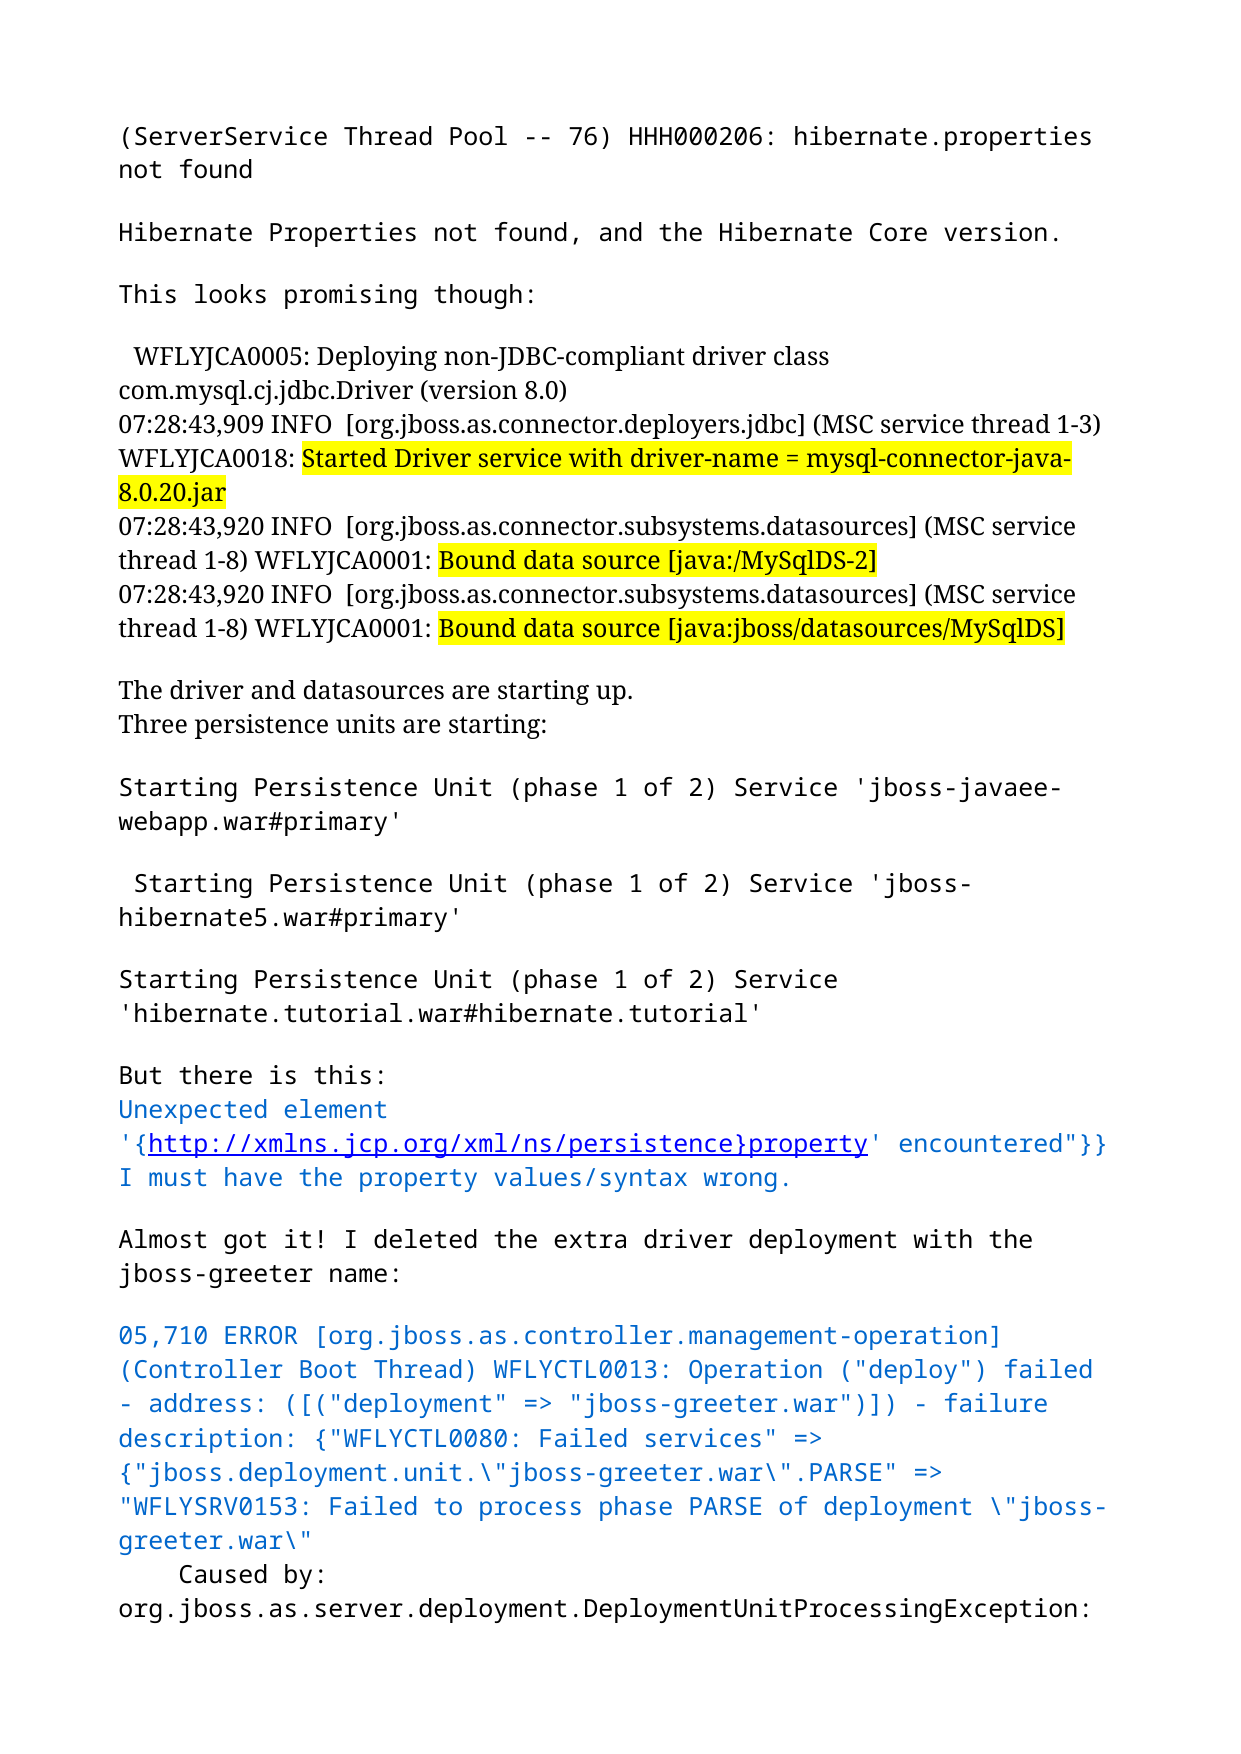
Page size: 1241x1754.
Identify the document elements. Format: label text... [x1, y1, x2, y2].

text Starting Persistence Unit (phase 1 of 2) Service 'hibernate.tutorial.war#hibernate.tutorial' [118, 961, 1122, 1029]
text But there is this: [118, 1058, 1122, 1092]
text Unexpected element '{http://xmlns.jcp.org/xml/ns/persistence}property' encountered"}} [118, 1092, 1122, 1160]
text Starting Persistence Unit (phase 1 of 2) Service 'jboss-javaee-webapp.war#primary' [118, 769, 1122, 837]
text Caused by: org.jboss.as.server.deployment.DeploymentUnitProcessingException: [118, 1556, 1122, 1624]
text 07:28:43,909 INFO [org.jboss.as.connector.deployers.jdbc] (MSC service thread 1-3) WFLYJCA0018: Started Driver service with driver-name = mysql-connector-java-8.0.20.jar [118, 407, 1122, 509]
text 07:28:43,920 INFO [org.jboss.as.connector.subsystems.datasources] (MSC service thread 1-8) WFLYJCA0001: Bound data source [java:jboss/datasources/MySqlDS] [118, 577, 1122, 645]
text (ServerService Thread Pool -- 76) HHH000206: hibernate.properties not found [118, 118, 1122, 186]
text Starting Persistence Unit (phase 1 of 2) Service 'jboss-hibernate5.war#primary' [118, 865, 1122, 933]
text 05,710 ERROR [org.jboss.as.controller.management-operation] (Controller Boot Thread) WFLYCTL0013: Operation ("deploy") failed - address: ([("deployment" => "jboss-greeter.war")]) - failure description: {"WFLYCTL0080: Failed services" => {"jboss.deployment.unit.\"jboss-greeter.war\".PARSE" => "WFLYSRV0153: Failed to process phase PARSE of deployment \"jboss-greeter.war\" [118, 1318, 1122, 1556]
text 07:28:43,920 INFO [org.jboss.as.connector.subsystems.datasources] (MSC service thread 1-8) WFLYJCA0001: Bound data source [java:/MySqlDS-2] [118, 509, 1122, 577]
text I must have the property values/syntax wrong. [118, 1160, 1122, 1194]
text WFLYJCA0005: Deploying non-JDBC-compliant driver class com.mysql.cj.jdbc.Driver (version 8.0) [118, 338, 1122, 407]
text This looks promising though: [118, 276, 1122, 310]
text The driver and datasources are starting up. [118, 673, 1122, 707]
text Three persistence units are starting: [118, 707, 1122, 741]
text Hibernate Properties not found, and the Hibernate Core version. [118, 214, 1122, 248]
text Almost got it! I deleted the extra driver deployment with the jboss-greeter name: [118, 1222, 1122, 1290]
